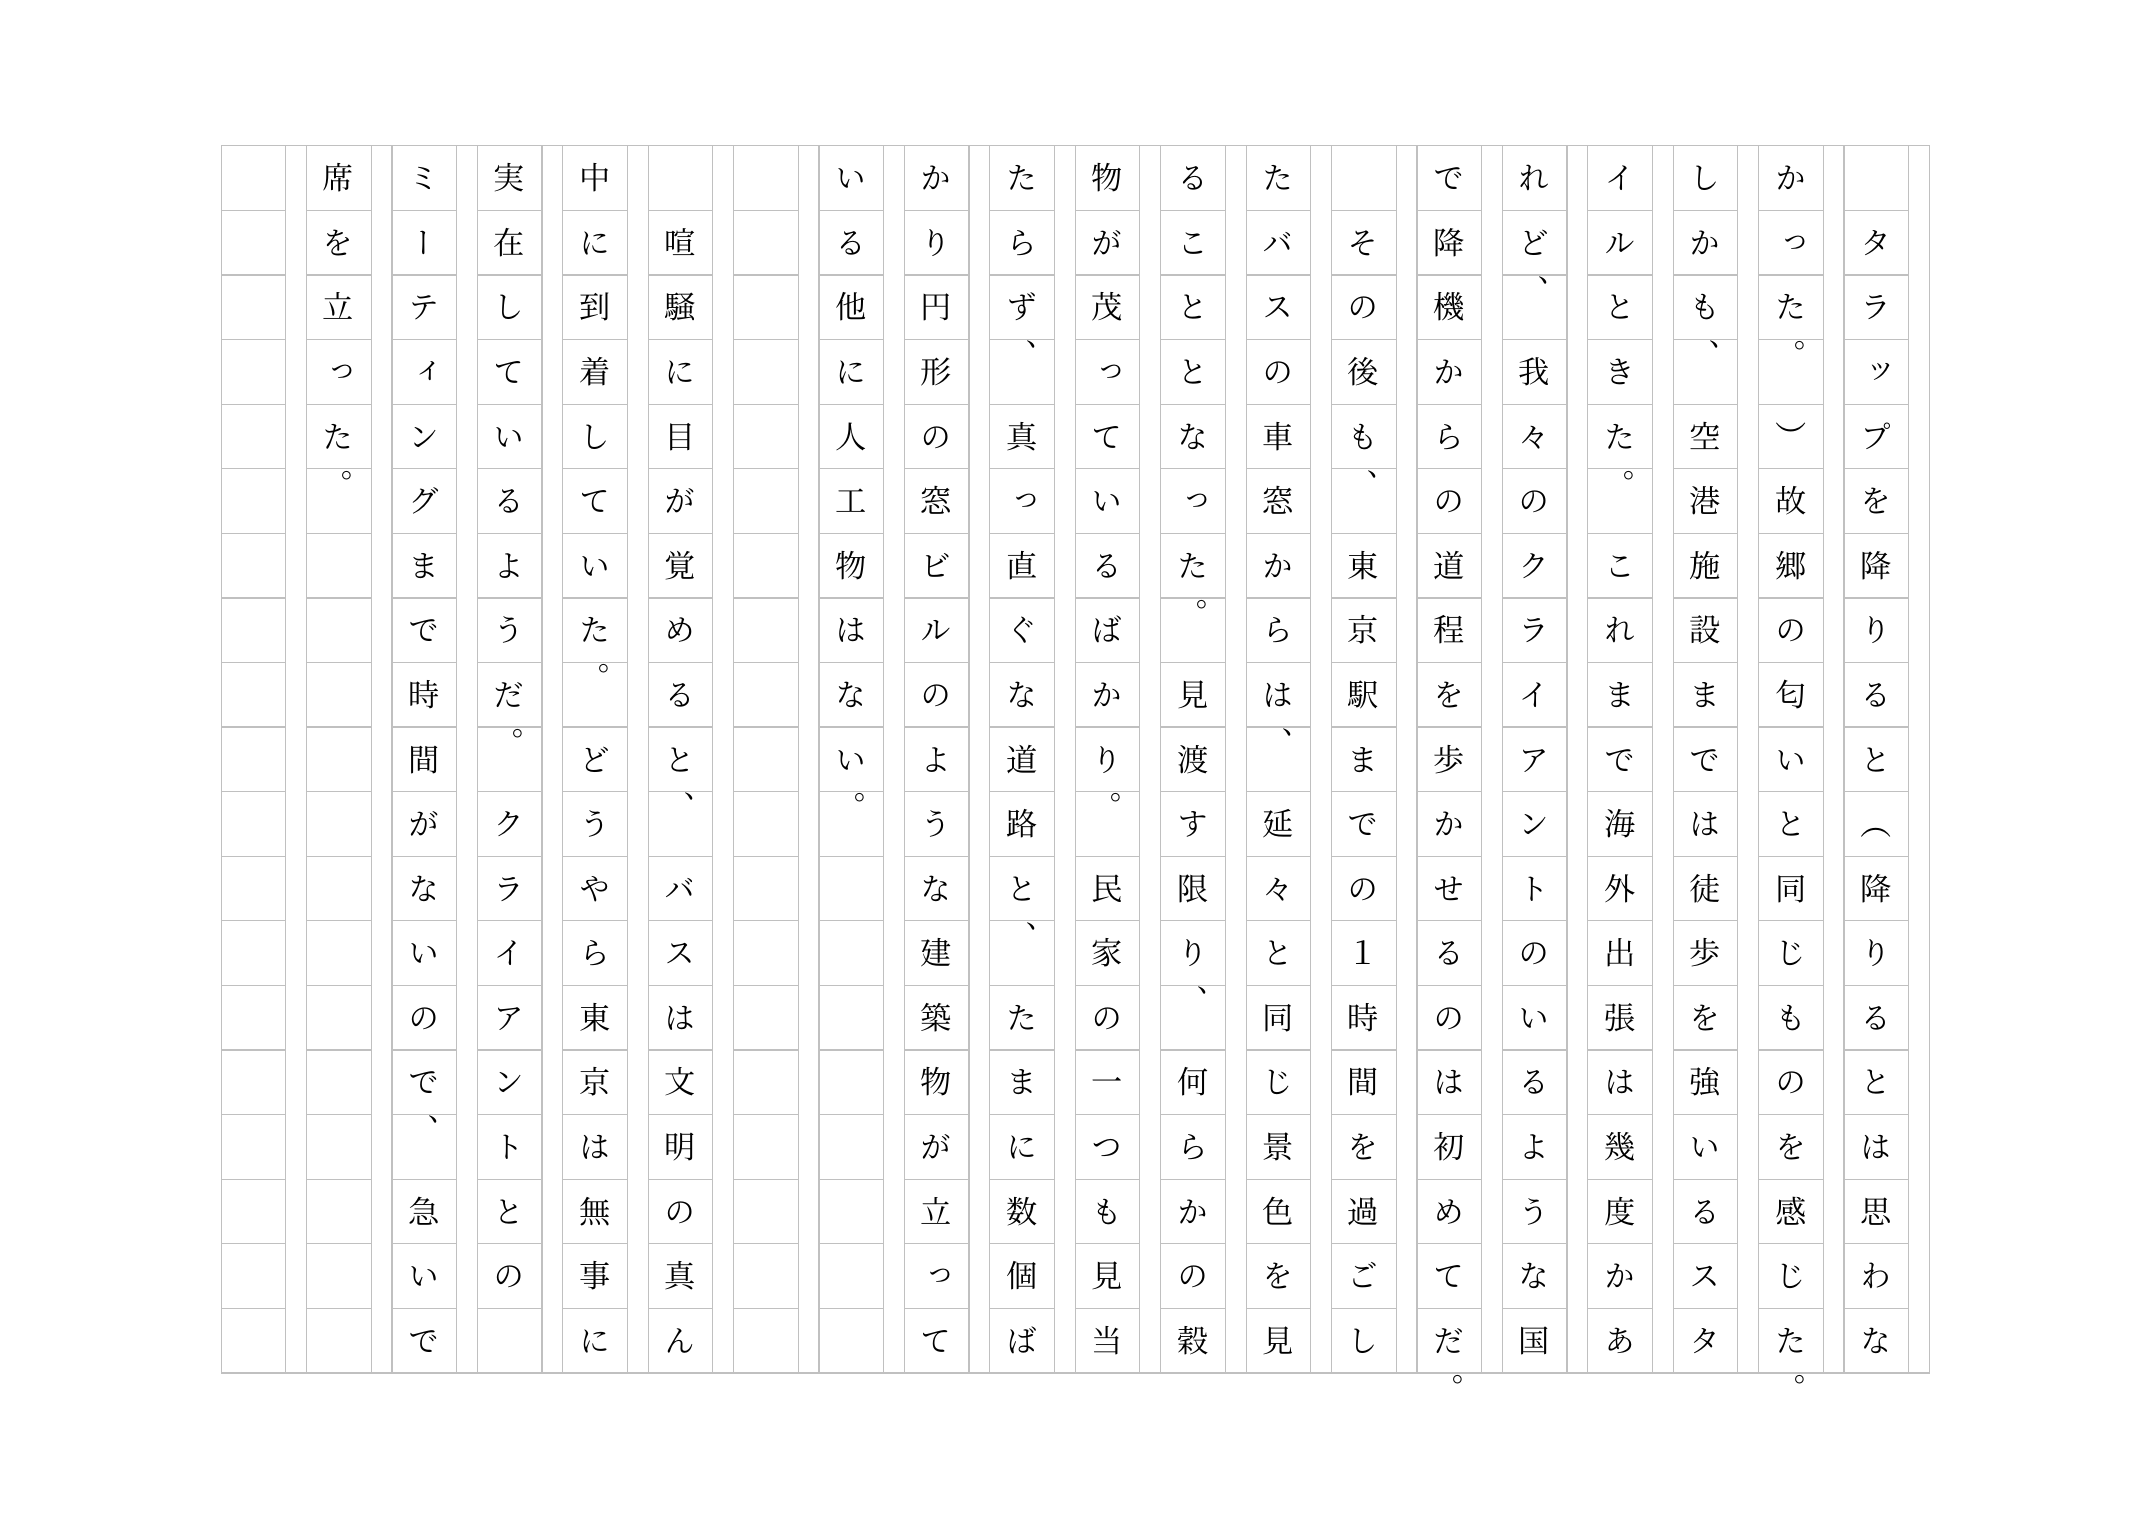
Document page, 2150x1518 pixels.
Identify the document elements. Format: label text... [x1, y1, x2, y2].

text しかも、空港施設までは徒歩を強いるスタイルときた。これまで海外出張は幾度かあれど、我々のクライアントのいるような国で降機からの道程を歩かせるのは初めてだ。 [1418, 986, 1481, 1049]
text しかも、空港施設までは徒歩を強いるスタイルときた。これまで海外出張は幾度かあれど、我々のクライアントのいるような国で降機からの道程を歩かせるのは初めてだ。 [1418, 857, 1481, 920]
text その後も、東京駅までの１時間を過ごしたバスの車窓からは、延々と同じ景色を見ることとなった。見渡す限り、何らかの穀物が茂っているばかり。民家の一つも見当たらず、真っ直ぐな道路と、たまに数個ばかり円形の窓ビルのような建築物が立っている他に人工物はない。 [820, 1115, 883, 1179]
text その後も、東京駅までの１時間を過ごしたバスの車窓からは、延々と同じ景色を見ることとなった。見渡す限り、何らかの穀物が茂っているばかり。民家の一つも見当たらず、真っ直ぐな道路と、たまに数個ばかり円形の窓ビルのような建築物が立っている他に人工物はない。 [1161, 921, 1225, 985]
text 喧騒に目が覚めると、バスは文明の真ん中に到着していた。どうやら東京は無事に実在しているようだ。クライアントとのミーティングまで時間がないので、急いで席を立った。 [307, 728, 371, 791]
text その後も、東京駅までの１時間を過ごしたバスの車窓からは、延々と同じ景色を見ることとなった。見渡す限り、何らかの穀物が茂っているばかり。民家の一つも見当たらず、真っ直ぐな道路と、たまに数個ばかり円形の窓ビルのような建築物が立っている他に人工物はない。 [990, 857, 1054, 920]
text タラップを降りると（降りるとは思わなかった。）故郷の匂いと同じものを感じた。 [1759, 146, 1823, 210]
text タラップを降りると（降りるとは思わなかった。）故郷の匂いと同じものを感じた。 [1845, 857, 1908, 920]
text しかも、空港施設までは徒歩を強いるスタイルときた。これまで海外出張は幾度かあれど、我々のクライアントのいるような国で降機からの道程を歩かせるのは初めてだ。 [1674, 986, 1737, 1049]
text その後も、東京駅までの１時間を過ごしたバスの車窓からは、延々と同じ景色を見ることとなった。見渡す限り、何らかの穀物が茂っているばかり。民家の一つも見当たらず、真っ直ぐな道路と、たまに数個ばかり円形の窓ビルのような建築物が立っている他に人工物はない。 [1055, 146, 1075, 1372]
text しかも、空港施設までは徒歩を強いるスタイルときた。これまで海外出張は幾度かあれど、我々のクライアントのいるような国で降機からの道程を歩かせるのは初めてだ。 [1568, 146, 1587, 1372]
text しかも、空港施設までは徒歩を強いるスタイルときた。これまで海外出張は幾度かあれど、我々のクライアントのいるような国で降機からの道程を歩かせるのは初めてだ。 [1588, 792, 1652, 856]
text その後も、東京駅までの１時間を過ごしたバスの車窓からは、延々と同じ景色を見ることとなった。見渡す限り、何らかの穀物が茂っているばかり。民家の一つも見当たらず、真っ直ぐな道路と、たまに数個ばかり円形の窓ビルのような建築物が立っている他に人工物はない。 [1161, 1051, 1225, 1114]
text しかも、空港施設までは徒歩を強いるスタイルときた。これまで海外出張は幾度かあれど、我々のクライアントのいるような国で降機からの道程を歩かせるのは初めてだ。 [1503, 921, 1566, 985]
text しかも、空港施設までは徒歩を強いるスタイルときた。これまで海外出張は幾度かあれど、我々のクライアントのいるような国で降機からの道程を歩かせるのは初めてだ。 [1674, 1180, 1737, 1243]
text 喧騒に目が覚めると、バスは文明の真ん中に到着していた。どうやら東京は無事に実在しているようだ。クライアントとのミーティングまで時間がないので、急いで席を立った。 [393, 921, 456, 985]
text タラップを降りると（降りるとは思わなかった。）故郷の匂いと同じものを感じた。 [1845, 599, 1908, 662]
text しかも、空港施設までは徒歩を強いるスタイルときた。これまで海外出張は幾度かあれど、我々のクライアントのいるような国で降機からの道程を歩かせるのは初めてだ。 [1588, 146, 1652, 210]
text その後も、東京駅までの１時間を過ごしたバスの車窓からは、延々と同じ景色を見ることとなった。見渡す限り、何らかの穀物が茂っているばかり。民家の一つも見当たらず、真っ直ぐな道路と、たまに数個ばかり円形の窓ビルのような建築物が立っている他に人工物はない。 [1247, 1180, 1310, 1243]
text その後も、東京駅までの１時間を過ごしたバスの車窓からは、延々と同じ景色を見ることとなった。見渡す限り、何らかの穀物が茂っているばかり。民家の一つも見当たらず、真っ直ぐな道路と、たまに数個ばかり円形の窓ビルのような建築物が立っている他に人工物はない。 [1161, 276, 1225, 339]
text その後も、東京駅までの１時間を過ごしたバスの車窓からは、延々と同じ景色を見ることとなった。見渡す限り、何らかの穀物が茂っているばかり。民家の一つも見当たらず、真っ直ぐな道路と、たまに数個ばかり円形の窓ビルのような建築物が立っている他に人工物はない。 [990, 211, 1054, 274]
text タラップを降りると（降りるとは思わなかった。）故郷の匂いと同じものを感じた。 [1845, 921, 1908, 985]
text しかも、空港施設までは徒歩を強いるスタイルときた。これまで海外出張は幾度かあれど、我々のクライアントのいるような国で降機からの道程を歩かせるのは初めてだ。 [1503, 663, 1566, 726]
text 喧騒に目が覚めると、バスは文明の真ん中に到着していた。どうやら東京は無事に実在しているようだ。クライアントとのミーティングまで時間がないので、急いで席を立った。 [478, 469, 541, 533]
text その後も、東京駅までの１時間を過ごしたバスの車窓からは、延々と同じ景色を見ることとなった。見渡す限り、何らかの穀物が茂っているばかり。民家の一つも見当たらず、真っ直ぐな道路と、たまに数個ばかり円形の窓ビルのような建築物が立っている他に人工物はない。 [1076, 1115, 1139, 1179]
text タラップを降りると（降りるとは思わなかった。）故郷の匂いと同じものを感じた。 [1759, 1244, 1823, 1308]
text 喧騒に目が覚めると、バスは文明の真ん中に到着していた。どうやら東京は無事に実在しているようだ。クライアントとのミーティングまで時間がないので、急いで席を立った。 [563, 469, 627, 533]
text その後も、東京駅までの１時間を過ごしたバスの車窓からは、延々と同じ景色を見ることとなった。見渡す限り、何らかの穀物が茂っているばかり。民家の一つも見当たらず、真っ直ぐな道路と、たまに数個ばかり円形の窓ビルのような建築物が立っている他に人工物はない。 [1161, 1309, 1225, 1372]
text しかも、空港施設までは徒歩を強いるスタイルときた。これまで海外出張は幾度かあれど、我々のクライアントのいるような国で降機からの道程を歩かせるのは初めてだ。 [1418, 534, 1481, 597]
text その後も、東京駅までの１時間を過ごしたバスの車窓からは、延々と同じ景色を見ることとなった。見渡す限り、何らかの穀物が茂っているばかり。民家の一つも見当たらず、真っ直ぐな道路と、たまに数個ばかり円形の窓ビルのような建築物が立っている他に人工物はない。 [905, 534, 968, 597]
text 喧騒に目が覚めると、バスは文明の真ん中に到着していた。どうやら東京は無事に実在しているようだ。クライアントとのミーティングまで時間がないので、急いで席を立った。 [393, 534, 456, 597]
text 喧騒に目が覚めると、バスは文明の真ん中に到着していた。どうやら東京は無事に実在しているようだ。クライアントとのミーティングまで時間がないので、急いで席を立った。 [478, 728, 541, 791]
text しかも、空港施設までは徒歩を強いるスタイルときた。これまで海外出張は幾度かあれど、我々のクライアントのいるような国で降機からの道程を歩かせるのは初めてだ。 [1503, 146, 1566, 210]
text 喧騒に目が覚めると、バスは文明の真ん中に到着していた。どうやら東京は無事に実在しているようだ。クライアントとのミーティングまで時間がないので、急いで席を立った。 [372, 146, 391, 1372]
text タラップを降りると（降りるとは思わなかった。）故郷の匂いと同じものを感じた。 [1845, 728, 1908, 791]
text タラップを降りると（降りるとは思わなかった。）故郷の匂いと同じものを感じた。 [1845, 663, 1908, 726]
text タラップを降りると（降りるとは思わなかった。）故郷の匂いと同じものを感じた。 [1759, 792, 1823, 856]
text しかも、空港施設までは徒歩を強いるスタイルときた。これまで海外出張は幾度かあれど、我々のクライアントのいるような国で降機からの道程を歩かせるのは初めてだ。 [1482, 146, 1502, 1372]
text その後も、東京駅までの１時間を過ごしたバスの車窓からは、延々と同じ景色を見ることとなった。見渡す限り、何らかの穀物が茂っているばかり。民家の一つも見当たらず、真っ直ぐな道路と、たまに数個ばかり円形の窓ビルのような建築物が立っている他に人工物はない。 [905, 1051, 968, 1114]
text その後も、東京駅までの１時間を過ごしたバスの車窓からは、延々と同じ景色を見ることとなった。見渡す限り、何らかの穀物が茂っているばかり。民家の一つも見当たらず、真っ直ぐな道路と、たまに数個ばかり円形の窓ビルのような建築物が立っている他に人工物はない。 [1161, 792, 1225, 856]
text その後も、東京駅までの１時間を過ごしたバスの車窓からは、延々と同じ景色を見ることとなった。見渡す限り、何らかの穀物が茂っているばかり。民家の一つも見当たらず、真っ直ぐな道路と、たまに数個ばかり円形の窓ビルのような建築物が立っている他に人工物はない。 [820, 1244, 883, 1308]
text 喧騒に目が覚めると、バスは文明の真ん中に到着していた。どうやら東京は無事に実在しているようだ。クライアントとのミーティングまで時間がないので、急いで席を立った。 [393, 728, 456, 791]
text その後も、東京駅までの１時間を過ごしたバスの車窓からは、延々と同じ景色を見ることとなった。見渡す限り、何らかの穀物が茂っているばかり。民家の一つも見当たらず、真っ直ぐな道路と、たまに数個ばかり円形の窓ビルのような建築物が立っている他に人工物はない。 [1226, 146, 1246, 1372]
text その後も、東京駅までの１時間を過ごしたバスの車窓からは、延々と同じ景色を見ることとなった。見渡す限り、何らかの穀物が茂っているばかり。民家の一つも見当たらず、真っ直ぐな道路と、たまに数個ばかり円形の窓ビルのような建築物が立っている他に人工物はない。 [1332, 1244, 1396, 1308]
text その後も、東京駅までの１時間を過ごしたバスの車窓からは、延々と同じ景色を見ることとなった。見渡す限り、何らかの穀物が茂っているばかり。民家の一つも見当たらず、真っ直ぐな道路と、たまに数個ばかり円形の窓ビルのような建築物が立っている他に人工物はない。 [1161, 663, 1225, 726]
text その後も、東京駅までの１時間を過ごしたバスの車窓からは、延々と同じ景色を見ることとなった。見渡す限り、何らかの穀物が茂っているばかり。民家の一つも見当たらず、真っ直ぐな道路と、たまに数個ばかり円形の窓ビルのような建築物が立っている他に人工物はない。 [990, 663, 1054, 726]
text その後も、東京駅までの１時間を過ごしたバスの車窓からは、延々と同じ景色を見ることとなった。見渡す限り、何らかの穀物が茂っているばかり。民家の一つも見当たらず、真っ直ぐな道路と、たまに数個ばかり円形の窓ビルのような建築物が立っている他に人工物はない。 [1247, 728, 1310, 791]
text その後も、東京駅までの１時間を過ごしたバスの車窓からは、延々と同じ景色を見ることとなった。見渡す限り、何らかの穀物が茂っているばかり。民家の一つも見当たらず、真っ直ぐな道路と、たまに数個ばかり円形の窓ビルのような建築物が立っている他に人工物はない。 [820, 146, 883, 210]
text タラップを降りると（降りるとは思わなかった。）故郷の匂いと同じものを感じた。 [1845, 146, 1908, 210]
text タラップを降りると（降りるとは思わなかった。）故郷の匂いと同じものを感じた。 [1759, 663, 1823, 726]
text その後も、東京駅までの１時間を過ごしたバスの車窓からは、延々と同じ景色を見ることとなった。見渡す限り、何らかの穀物が茂っているばかり。民家の一つも見当たらず、真っ直ぐな道路と、たまに数個ばかり円形の窓ビルのような建築物が立っている他に人工物はない。 [820, 1051, 883, 1114]
text 喧騒に目が覚めると、バスは文明の真ん中に到着していた。どうやら東京は無事に実在しているようだ。クライアントとのミーティングまで時間がないので、急いで席を立った。 [393, 599, 456, 662]
text 喧騒に目が覚めると、バスは文明の真ん中に到着していた。どうやら東京は無事に実在しているようだ。クライアントとのミーティングまで時間がないので、急いで席を立った。 [649, 599, 712, 662]
text しかも、空港施設までは徒歩を強いるスタイルときた。これまで海外出張は幾度かあれど、我々のクライアントのいるような国で降機からの道程を歩かせるのは初めてだ。 [1503, 1051, 1566, 1114]
text しかも、空港施設までは徒歩を強いるスタイルときた。これまで海外出張は幾度かあれど、我々のクライアントのいるような国で降機からの道程を歩かせるのは初めてだ。 [1418, 1309, 1481, 1372]
text タラップを降りると（降りるとは思わなかった。）故郷の匂いと同じものを感じた。 [1759, 857, 1823, 920]
text タラップを降りると（降りるとは思わなかった。）故郷の匂いと同じものを感じた。 [1759, 1180, 1823, 1243]
text その後も、東京駅までの１時間を過ごしたバスの車窓からは、延々と同じ景色を見ることとなった。見渡す限り、何らかの穀物が茂っているばかり。民家の一つも見当たらず、真っ直ぐな道路と、たまに数個ばかり円形の窓ビルのような建築物が立っている他に人工物はない。 [820, 211, 883, 274]
text その後も、東京駅までの１時間を過ごしたバスの車窓からは、延々と同じ景色を見ることとなった。見渡す限り、何らかの穀物が茂っているばかり。民家の一つも見当たらず、真っ直ぐな道路と、たまに数個ばかり円形の窓ビルのような建築物が立っている他に人工物はない。 [1397, 146, 1416, 1372]
text しかも、空港施設までは徒歩を強いるスタイルときた。これまで海外出張は幾度かあれど、我々のクライアントのいるような国で降機からの道程を歩かせるのは初めてだ。 [1418, 921, 1481, 985]
text しかも、空港施設までは徒歩を強いるスタイルときた。これまで海外出張は幾度かあれど、我々のクライアントのいるような国で降機からの道程を歩かせるのは初めてだ。 [1418, 405, 1481, 468]
text その後も、東京駅までの１時間を過ごしたバスの車窓からは、延々と同じ景色を見ることとなった。見渡す限り、何らかの穀物が茂っているばかり。民家の一つも見当たらず、真っ直ぐな道路と、たまに数個ばかり円形の窓ビルのような建築物が立っている他に人工物はない。 [1247, 1115, 1310, 1179]
text その後も、東京駅までの１時間を過ごしたバスの車窓からは、延々と同じ景色を見ることとなった。見渡す限り、何らかの穀物が茂っているばかり。民家の一つも見当たらず、真っ直ぐな道路と、たまに数個ばかり円形の窓ビルのような建築物が立っている他に人工物はない。 [1332, 599, 1396, 662]
text 喧騒に目が覚めると、バスは文明の真ん中に到着していた。どうやら東京は無事に実在しているようだ。クライアントとのミーティングまで時間がないので、急いで席を立った。 [307, 1244, 371, 1308]
text 喧騒に目が覚めると、バスは文明の真ん中に到着していた。どうやら東京は無事に実在しているようだ。クライアントとのミーティングまで時間がないので、急いで席を立った。 [478, 276, 541, 339]
text 喧騒に目が覚めると、バスは文明の真ん中に到着していた。どうやら東京は無事に実在しているようだ。クライアントとのミーティングまで時間がないので、急いで席を立った。 [649, 728, 712, 791]
text しかも、空港施設までは徒歩を強いるスタイルときた。これまで海外出張は幾度かあれど、我々のクライアントのいるような国で降機からの道程を歩かせるのは初めてだ。 [1418, 340, 1481, 404]
text 喧騒に目が覚めると、バスは文明の真ん中に到着していた。どうやら東京は無事に実在しているようだ。クライアントとのミーティングまで時間がないので、急いで席を立った。 [543, 146, 562, 1372]
text その後も、東京駅までの１時間を過ごしたバスの車窓からは、延々と同じ景色を見ることとなった。見渡す限り、何らかの穀物が茂っているばかり。民家の一つも見当たらず、真っ直ぐな道路と、たまに数個ばかり円形の窓ビルのような建築物が立っている他に人工物はない。 [820, 1180, 883, 1243]
text その後も、東京駅までの１時間を過ごしたバスの車窓からは、延々と同じ景色を見ることとなった。見渡す限り、何らかの穀物が茂っているばかり。民家の一つも見当たらず、真っ直ぐな道路と、たまに数個ばかり円形の窓ビルのような建築物が立っている他に人工物はない。 [990, 146, 1054, 210]
text 喧騒に目が覚めると、バスは文明の真ん中に到着していた。どうやら東京は無事に実在しているようだ。クライアントとのミーティングまで時間がないので、急いで席を立った。 [478, 146, 541, 210]
text 喧騒に目が覚めると、バスは文明の真ん中に到着していた。どうやら東京は無事に実在しているようだ。クライアントとのミーティングまで時間がないので、急いで席を立った。 [307, 211, 371, 274]
text 喧騒に目が覚めると、バスは文明の真ん中に到着していた。どうやら東京は無事に実在しているようだ。クライアントとのミーティングまで時間がないので、急いで席を立った。 [307, 1309, 371, 1372]
text タラップを降りると（降りるとは思わなかった。）故郷の匂いと同じものを感じた。 [1759, 405, 1823, 468]
text その後も、東京駅までの１時間を過ごしたバスの車窓からは、延々と同じ景色を見ることとなった。見渡す限り、何らかの穀物が茂っているばかり。民家の一つも見当たらず、真っ直ぐな道路と、たまに数個ばかり円形の窓ビルのような建築物が立っている他に人工物はない。 [820, 340, 883, 404]
text 喧騒に目が覚めると、バスは文明の真ん中に到着していた。どうやら東京は無事に実在しているようだ。クライアントとのミーティングまで時間がないので、急いで席を立った。 [563, 857, 627, 920]
text その後も、東京駅までの１時間を過ごしたバスの車窓からは、延々と同じ景色を見ることとなった。見渡す限り、何らかの穀物が茂っているばかり。民家の一つも見当たらず、真っ直ぐな道路と、たまに数個ばかり円形の窓ビルのような建築物が立っている他に人工物はない。 [1076, 728, 1139, 791]
text その後も、東京駅までの１時間を過ごしたバスの車窓からは、延々と同じ景色を見ることとなった。見渡す限り、何らかの穀物が茂っているばかり。民家の一つも見当たらず、真っ直ぐな道路と、たまに数個ばかり円形の窓ビルのような建築物が立っている他に人工物はない。 [1161, 1115, 1225, 1179]
text その後も、東京駅までの１時間を過ごしたバスの車窓からは、延々と同じ景色を見ることとなった。見渡す限り、何らかの穀物が茂っているばかり。民家の一つも見当たらず、真っ直ぐな道路と、たまに数個ばかり円形の窓ビルのような建築物が立っている他に人工物はない。 [1332, 857, 1396, 920]
text 喧騒に目が覚めると、バスは文明の真ん中に到着していた。どうやら東京は無事に実在しているようだ。クライアントとのミーティングまで時間がないので、急いで席を立った。 [393, 663, 456, 726]
text しかも、空港施設までは徒歩を強いるスタイルときた。これまで海外出張は幾度かあれど、我々のクライアントのいるような国で降機からの道程を歩かせるのは初めてだ。 [1674, 1115, 1737, 1179]
text その後も、東京駅までの１時間を過ごしたバスの車窓からは、延々と同じ景色を見ることとなった。見渡す限り、何らかの穀物が茂っているばかり。民家の一つも見当たらず、真っ直ぐな道路と、たまに数個ばかり円形の窓ビルのような建築物が立っている他に人工物はない。 [820, 405, 883, 468]
text 喧騒に目が覚めると、バスは文明の真ん中に到着していた。どうやら東京は無事に実在しているようだ。クライアントとのミーティングまで時間がないので、急いで席を立った。 [307, 599, 371, 662]
text その後も、東京駅までの１時間を過ごしたバスの車窓からは、延々と同じ景色を見ることとなった。見渡す限り、何らかの穀物が茂っているばかり。民家の一つも見当たらず、真っ直ぐな道路と、たまに数個ばかり円形の窓ビルのような建築物が立っている他に人工物はない。 [1076, 211, 1139, 274]
text その後も、東京駅までの１時間を過ごしたバスの車窓からは、延々と同じ景色を見ることとなった。見渡す限り、何らかの穀物が茂っているばかり。民家の一つも見当たらず、真っ直ぐな道路と、たまに数個ばかり円形の窓ビルのような建築物が立っている他に人工物はない。 [1332, 1180, 1396, 1243]
text その後も、東京駅までの１時間を過ごしたバスの車窓からは、延々と同じ景色を見ることとなった。見渡す限り、何らかの穀物が茂っているばかり。民家の一つも見当たらず、真っ直ぐな道路と、たまに数個ばかり円形の窓ビルのような建築物が立っている他に人工物はない。 [905, 663, 968, 726]
text 喧騒に目が覚めると、バスは文明の真ん中に到着していた。どうやら東京は無事に実在しているようだ。クライアントとのミーティングまで時間がないので、急いで席を立った。 [649, 663, 712, 726]
text 喧騒に目が覚めると、バスは文明の真ん中に到着していた。どうやら東京は無事に実在しているようだ。クライアントとのミーティングまで時間がないので、急いで席を立った。 [393, 792, 456, 856]
text 喧騒に目が覚めると、バスは文明の真ん中に到着していた。どうやら東京は無事に実在しているようだ。クライアントとのミーティングまで時間がないので、急いで席を立った。 [478, 1180, 541, 1243]
text しかも、空港施設までは徒歩を強いるスタイルときた。これまで海外出張は幾度かあれど、我々のクライアントのいるような国で降機からの道程を歩かせるのは初めてだ。 [1588, 728, 1652, 791]
text その後も、東京駅までの１時間を過ごしたバスの車窓からは、延々と同じ景色を見ることとなった。見渡す限り、何らかの穀物が茂っているばかり。民家の一つも見当たらず、真っ直ぐな道路と、たまに数個ばかり円形の窓ビルのような建築物が立っている他に人工物はない。 [820, 986, 883, 1049]
text 喧騒に目が覚めると、バスは文明の真ん中に到着していた。どうやら東京は無事に実在しているようだ。クライアントとのミーティングまで時間がないので、急いで席を立った。 [457, 146, 477, 1372]
text 喧騒に目が覚めると、バスは文明の真ん中に到着していた。どうやら東京は無事に実在しているようだ。クライアントとのミーティングまで時間がないので、急いで席を立った。 [478, 599, 541, 662]
text その後も、東京駅までの１時間を過ごしたバスの車窓からは、延々と同じ景色を見ることとなった。見渡す限り、何らかの穀物が茂っているばかり。民家の一つも見当たらず、真っ直ぐな道路と、たまに数個ばかり円形の窓ビルのような建築物が立っている他に人工物はない。 [1311, 146, 1331, 1372]
text しかも、空港施設までは徒歩を強いるスタイルときた。これまで海外出張は幾度かあれど、我々のクライアントのいるような国で降機からの道程を歩かせるのは初めてだ。 [1418, 276, 1481, 339]
text 喧騒に目が覚めると、バスは文明の真ん中に到着していた。どうやら東京は無事に実在しているようだ。クライアントとのミーティングまで時間がないので、急いで席を立った。 [649, 534, 712, 597]
text タラップを降りると（降りるとは思わなかった。）故郷の匂いと同じものを感じた。 [1845, 211, 1908, 274]
text その後も、東京駅までの１時間を過ごしたバスの車窓からは、延々と同じ景色を見ることとなった。見渡す限り、何らかの穀物が茂っているばかり。民家の一つも見当たらず、真っ直ぐな道路と、たまに数個ばかり円形の窓ビルのような建築物が立っている他に人工物はない。 [970, 146, 989, 1372]
text その後も、東京駅までの１時間を過ごしたバスの車窓からは、延々と同じ景色を見ることとなった。見渡す限り、何らかの穀物が茂っているばかり。民家の一つも見当たらず、真っ直ぐな道路と、たまに数個ばかり円形の窓ビルのような建築物が立っている他に人工物はない。 [1247, 146, 1310, 210]
text その後も、東京駅までの１時間を過ごしたバスの車窓からは、延々と同じ景色を見ることとなった。見渡す限り、何らかの穀物が茂っているばかり。民家の一つも見当たらず、真っ直ぐな道路と、たまに数個ばかり円形の窓ビルのような建築物が立っている他に人工物はない。 [1247, 469, 1310, 533]
text その後も、東京駅までの１時間を過ごしたバスの車窓からは、延々と同じ景色を見ることとなった。見渡す限り、何らかの穀物が茂っているばかり。民家の一つも見当たらず、真っ直ぐな道路と、たまに数個ばかり円形の窓ビルのような建築物が立っている他に人工物はない。 [1161, 146, 1225, 210]
text 喧騒に目が覚めると、バスは文明の真ん中に到着していた。どうやら東京は無事に実在しているようだ。クライアントとのミーティングまで時間がないので、急いで席を立った。 [393, 211, 456, 274]
text その後も、東京駅までの１時間を過ごしたバスの車窓からは、延々と同じ景色を見ることとなった。見渡す限り、何らかの穀物が茂っているばかり。民家の一つも見当たらず、真っ直ぐな道路と、たまに数個ばかり円形の窓ビルのような建築物が立っている他に人工物はない。 [1247, 792, 1310, 856]
text タラップを降りると（降りるとは思わなかった。）故郷の匂いと同じものを感じた。 [1845, 986, 1908, 1049]
text その後も、東京駅までの１時間を過ごしたバスの車窓からは、延々と同じ景色を見ることとなった。見渡す限り、何らかの穀物が茂っているばかり。民家の一つも見当たらず、真っ直ぐな道路と、たまに数個ばかり円形の窓ビルのような建築物が立っている他に人工物はない。 [905, 1115, 968, 1179]
text その後も、東京駅までの１時間を過ごしたバスの車窓からは、延々と同じ景色を見ることとなった。見渡す限り、何らかの穀物が茂っているばかり。民家の一つも見当たらず、真っ直ぐな道路と、たまに数個ばかり円形の窓ビルのような建築物が立っている他に人工物はない。 [905, 469, 968, 533]
text その後も、東京駅までの１時間を過ごしたバスの車窓からは、延々と同じ景色を見ることとなった。見渡す限り、何らかの穀物が茂っているばかり。民家の一つも見当たらず、真っ直ぐな道路と、たまに数個ばかり円形の窓ビルのような建築物が立っている他に人工物はない。 [990, 986, 1054, 1049]
text その後も、東京駅までの１時間を過ごしたバスの車窓からは、延々と同じ景色を見ることとなった。見渡す限り、何らかの穀物が茂っているばかり。民家の一つも見当たらず、真っ直ぐな道路と、たまに数個ばかり円形の窓ビルのような建築物が立っている他に人工物はない。 [1076, 1309, 1139, 1372]
text その後も、東京駅までの１時間を過ごしたバスの車窓からは、延々と同じ景色を見ることとなった。見渡す限り、何らかの穀物が茂っているばかり。民家の一つも見当たらず、真っ直ぐな道路と、たまに数個ばかり円形の窓ビルのような建築物が立っている他に人工物はない。 [1247, 340, 1310, 404]
text その後も、東京駅までの１時間を過ごしたバスの車窓からは、延々と同じ景色を見ることとなった。見渡す限り、何らかの穀物が茂っているばかり。民家の一つも見当たらず、真っ直ぐな道路と、たまに数個ばかり円形の窓ビルのような建築物が立っている他に人工物はない。 [1332, 276, 1396, 339]
text しかも、空港施設までは徒歩を強いるスタイルときた。これまで海外出張は幾度かあれど、我々のクライアントのいるような国で降機からの道程を歩かせるのは初めてだ。 [1588, 857, 1652, 920]
text その後も、東京駅までの１時間を過ごしたバスの車窓からは、延々と同じ景色を見ることとなった。見渡す限り、何らかの穀物が茂っているばかり。民家の一つも見当たらず、真っ直ぐな道路と、たまに数個ばかり円形の窓ビルのような建築物が立っている他に人工物はない。 [1247, 211, 1310, 274]
text 喧騒に目が覚めると、バスは文明の真ん中に到着していた。どうやら東京は無事に実在しているようだ。クライアントとのミーティングまで時間がないので、急いで席を立った。 [563, 1180, 627, 1243]
text 喧騒に目が覚めると、バスは文明の真ん中に到着していた。どうやら東京は無事に実在しているようだ。クライアントとのミーティングまで時間がないので、急いで席を立った。 [307, 1180, 371, 1243]
text その後も、東京駅までの１時間を過ごしたバスの車窓からは、延々と同じ景色を見ることとなった。見渡す限り、何らかの穀物が茂っているばかり。民家の一つも見当たらず、真っ直ぐな道路と、たまに数個ばかり円形の窓ビルのような建築物が立っている他に人工物はない。 [1247, 663, 1310, 726]
text 喧騒に目が覚めると、バスは文明の真ん中に到着していた。どうやら東京は無事に実在しているようだ。クライアントとのミーティングまで時間がないので、急いで席を立った。 [478, 405, 541, 468]
text その後も、東京駅までの１時間を過ごしたバスの車窓からは、延々と同じ景色を見ることとなった。見渡す限り、何らかの穀物が茂っているばかり。民家の一つも見当たらず、真っ直ぐな道路と、たまに数個ばかり円形の窓ビルのような建築物が立っている他に人工物はない。 [1076, 276, 1139, 339]
text タラップを降りると（降りるとは思わなかった。）故郷の匂いと同じものを感じた。 [1845, 340, 1908, 404]
text その後も、東京駅までの１時間を過ごしたバスの車窓からは、延々と同じ景色を見ることとなった。見渡す限り、何らかの穀物が茂っているばかり。民家の一つも見当たらず、真っ直ぐな道路と、たまに数個ばかり円形の窓ビルのような建築物が立っている他に人工物はない。 [905, 146, 968, 210]
text しかも、空港施設までは徒歩を強いるスタイルときた。これまで海外出張は幾度かあれど、我々のクライアントのいるような国で降機からの道程を歩かせるのは初めてだ。 [1674, 405, 1737, 468]
text 喧騒に目が覚めると、バスは文明の真ん中に到着していた。どうやら東京は無事に実在しているようだ。クライアントとのミーティングまで時間がないので、急いで席を立った。 [478, 1115, 541, 1179]
text しかも、空港施設までは徒歩を強いるスタイルときた。これまで海外出張は幾度かあれど、我々のクライアントのいるような国で降機からの道程を歩かせるのは初めてだ。 [1588, 534, 1652, 597]
text その後も、東京駅までの１時間を過ごしたバスの車窓からは、延々と同じ景色を見ることとなった。見渡す限り、何らかの穀物が茂っているばかり。民家の一つも見当たらず、真っ直ぐな道路と、たまに数個ばかり円形の窓ビルのような建築物が立っている他に人工物はない。 [990, 921, 1054, 985]
text しかも、空港施設までは徒歩を強いるスタイルときた。これまで海外出張は幾度かあれど、我々のクライアントのいるような国で降機からの道程を歩かせるのは初めてだ。 [1674, 792, 1737, 856]
text しかも、空港施設までは徒歩を強いるスタイルときた。これまで海外出張は幾度かあれど、我々のクライアントのいるような国で降機からの道程を歩かせるのは初めてだ。 [1588, 599, 1652, 662]
text その後も、東京駅までの１時間を過ごしたバスの車窓からは、延々と同じ景色を見ることとなった。見渡す限り、何らかの穀物が茂っているばかり。民家の一つも見当たらず、真っ直ぐな道路と、たまに数個ばかり円形の窓ビルのような建築物が立っている他に人工物はない。 [990, 728, 1054, 791]
text その後も、東京駅までの１時間を過ごしたバスの車窓からは、延々と同じ景色を見ることとなった。見渡す限り、何らかの穀物が茂っているばかり。民家の一つも見当たらず、真っ直ぐな道路と、たまに数個ばかり円形の窓ビルのような建築物が立っている他に人工物はない。 [905, 276, 968, 339]
text 喧騒に目が覚めると、バスは文明の真ん中に到着していた。どうやら東京は無事に実在しているようだ。クライアントとのミーティングまで時間がないので、急いで席を立った。 [649, 405, 712, 468]
text 喧騒に目が覚めると、バスは文明の真ん中に到着していた。どうやら東京は無事に実在しているようだ。クライアントとのミーティングまで時間がないので、急いで席を立った。 [393, 857, 456, 920]
text しかも、空港施設までは徒歩を強いるスタイルときた。これまで海外出張は幾度かあれど、我々のクライアントのいるような国で降機からの道程を歩かせるのは初めてだ。 [1503, 599, 1566, 662]
text 喧騒に目が覚めると、バスは文明の真ん中に到着していた。どうやら東京は無事に実在しているようだ。クライアントとのミーティングまで時間がないので、急いで席を立った。 [563, 986, 627, 1049]
text その後も、東京駅までの１時間を過ごしたバスの車窓からは、延々と同じ景色を見ることとなった。見渡す限り、何らかの穀物が茂っているばかり。民家の一つも見当たらず、真っ直ぐな道路と、たまに数個ばかり円形の窓ビルのような建築物が立っている他に人工物はない。 [1161, 405, 1225, 468]
text その後も、東京駅までの１時間を過ごしたバスの車窓からは、延々と同じ景色を見ることとなった。見渡す限り、何らかの穀物が茂っているばかり。民家の一つも見当たらず、真っ直ぐな道路と、たまに数個ばかり円形の窓ビルのような建築物が立っている他に人工物はない。 [1161, 1180, 1225, 1243]
text その後も、東京駅までの１時間を過ごしたバスの車窓からは、延々と同じ景色を見ることとなった。見渡す限り、何らかの穀物が茂っているばかり。民家の一つも見当たらず、真っ直ぐな道路と、たまに数個ばかり円形の窓ビルのような建築物が立っている他に人工物はない。 [1076, 792, 1139, 856]
text しかも、空港施設までは徒歩を強いるスタイルときた。これまで海外出張は幾度かあれど、我々のクライアントのいるような国で降機からの道程を歩かせるのは初めてだ。 [1588, 663, 1652, 726]
text 喧騒に目が覚めると、バスは文明の真ん中に到着していた。どうやら東京は無事に実在しているようだ。クライアントとのミーティングまで時間がないので、急いで席を立った。 [563, 211, 627, 274]
text その後も、東京駅までの１時間を過ごしたバスの車窓からは、延々と同じ景色を見ることとなった。見渡す限り、何らかの穀物が茂っているばかり。民家の一つも見当たらず、真っ直ぐな道路と、たまに数個ばかり円形の窓ビルのような建築物が立っている他に人工物はない。 [1140, 146, 1160, 1372]
text タラップを降りると（降りるとは思わなかった。）故郷の匂いと同じものを感じた。 [1759, 340, 1823, 404]
text 喧騒に目が覚めると、バスは文明の真ん中に到着していた。どうやら東京は無事に実在しているようだ。クライアントとのミーティングまで時間がないので、急いで席を立った。 [478, 340, 541, 404]
text その後も、東京駅までの１時間を過ごしたバスの車窓からは、延々と同じ景色を見ることとなった。見渡す限り、何らかの穀物が茂っているばかり。民家の一つも見当たらず、真っ直ぐな道路と、たまに数個ばかり円形の窓ビルのような建築物が立っている他に人工物はない。 [1247, 276, 1310, 339]
text しかも、空港施設までは徒歩を強いるスタイルときた。これまで海外出張は幾度かあれど、我々のクライアントのいるような国で降機からの道程を歩かせるのは初めてだ。 [1738, 146, 1758, 1372]
text タラップを降りると（降りるとは思わなかった。）故郷の匂いと同じものを感じた。 [1759, 276, 1823, 339]
text その後も、東京駅までの１時間を過ごしたバスの車窓からは、延々と同じ景色を見ることとなった。見渡す限り、何らかの穀物が茂っているばかり。民家の一つも見当たらず、真っ直ぐな道路と、たまに数個ばかり円形の窓ビルのような建築物が立っている他に人工物はない。 [820, 728, 883, 791]
text その後も、東京駅までの１時間を過ごしたバスの車窓からは、延々と同じ景色を見ることとなった。見渡す限り、何らかの穀物が茂っているばかり。民家の一つも見当たらず、真っ直ぐな道路と、たまに数個ばかり円形の窓ビルのような建築物が立っている他に人工物はない。 [820, 599, 883, 662]
text 喧騒に目が覚めると、バスは文明の真ん中に到着していた。どうやら東京は無事に実在しているようだ。クライアントとのミーティングまで時間がないので、急いで席を立った。 [563, 599, 627, 662]
text その後も、東京駅までの１時間を過ごしたバスの車窓からは、延々と同じ景色を見ることとなった。見渡す限り、何らかの穀物が茂っているばかり。民家の一つも見当たらず、真っ直ぐな道路と、たまに数個ばかり円形の窓ビルのような建築物が立っている他に人工物はない。 [905, 1180, 968, 1243]
text しかも、空港施設までは徒歩を強いるスタイルときた。これまで海外出張は幾度かあれど、我々のクライアントのいるような国で降機からの道程を歩かせるのは初めてだ。 [1418, 211, 1481, 274]
text しかも、空港施設までは徒歩を強いるスタイルときた。これまで海外出張は幾度かあれど、我々のクライアントのいるような国で降機からの道程を歩かせるのは初めてだ。 [1588, 921, 1652, 985]
text その後も、東京駅までの１時間を過ごしたバスの車窓からは、延々と同じ景色を見ることとなった。見渡す限り、何らかの穀物が茂っているばかり。民家の一つも見当たらず、真っ直ぐな道路と、たまに数個ばかり円形の窓ビルのような建築物が立っている他に人工物はない。 [905, 857, 968, 920]
text しかも、空港施設までは徒歩を強いるスタイルときた。これまで海外出張は幾度かあれど、我々のクライアントのいるような国で降機からの道程を歩かせるのは初めてだ。 [1653, 146, 1673, 1372]
text その後も、東京駅までの１時間を過ごしたバスの車窓からは、延々と同じ景色を見ることとなった。見渡す限り、何らかの穀物が茂っているばかり。民家の一つも見当たらず、真っ直ぐな道路と、たまに数個ばかり円形の窓ビルのような建築物が立っている他に人工物はない。 [820, 792, 883, 856]
text その後も、東京駅までの１時間を過ごしたバスの車窓からは、延々と同じ景色を見ることとなった。見渡す限り、何らかの穀物が茂っているばかり。民家の一つも見当たらず、真っ直ぐな道路と、たまに数個ばかり円形の窓ビルのような建築物が立っている他に人工物はない。 [820, 663, 883, 726]
text その後も、東京駅までの１時間を過ごしたバスの車窓からは、延々と同じ景色を見ることとなった。見渡す限り、何らかの穀物が茂っているばかり。民家の一つも見当たらず、真っ直ぐな道路と、たまに数個ばかり円形の窓ビルのような建築物が立っている他に人工物はない。 [1161, 340, 1225, 404]
text しかも、空港施設までは徒歩を強いるスタイルときた。これまで海外出張は幾度かあれど、我々のクライアントのいるような国で降機からの道程を歩かせるのは初めてだ。 [1503, 1180, 1566, 1243]
text その後も、東京駅までの１時間を過ごしたバスの車窓からは、延々と同じ景色を見ることとなった。見渡す限り、何らかの穀物が茂っているばかり。民家の一つも見当たらず、真っ直ぐな道路と、たまに数個ばかり円形の窓ビルのような建築物が立っている他に人工物はない。 [820, 1309, 883, 1372]
text しかも、空港施設までは徒歩を強いるスタイルときた。これまで海外出張は幾度かあれど、我々のクライアントのいるような国で降機からの道程を歩かせるのは初めてだ。 [1674, 663, 1737, 726]
text 喧騒に目が覚めると、バスは文明の真ん中に到着していた。どうやら東京は無事に実在しているようだ。クライアントとのミーティングまで時間がないので、急いで席を立った。 [478, 663, 541, 726]
text その後も、東京駅までの１時間を過ごしたバスの車窓からは、延々と同じ景色を見ることとなった。見渡す限り、何らかの穀物が茂っているばかり。民家の一つも見当たらず、真っ直ぐな道路と、たまに数個ばかり円形の窓ビルのような建築物が立っている他に人工物はない。 [1076, 405, 1139, 468]
text 喧騒に目が覚めると、バスは文明の真ん中に到着していた。どうやら東京は無事に実在しているようだ。クライアントとのミーティングまで時間がないので、急いで席を立った。 [649, 340, 712, 404]
text 喧騒に目が覚めると、バスは文明の真ん中に到着していた。どうやら東京は無事に実在しているようだ。クライアントとのミーティングまで時間がないので、急いで席を立った。 [307, 986, 371, 1049]
text その後も、東京駅までの１時間を過ごしたバスの車窓からは、延々と同じ景色を見ることとなった。見渡す限り、何らかの穀物が茂っているばかり。民家の一つも見当たらず、真っ直ぐな道路と、たまに数個ばかり円形の窓ビルのような建築物が立っている他に人工物はない。 [1332, 340, 1396, 404]
text 喧騒に目が覚めると、バスは文明の真ん中に到着していた。どうやら東京は無事に実在しているようだ。クライアントとのミーティングまで時間がないので、急いで席を立った。 [307, 276, 371, 339]
text タラップを降りると（降りるとは思わなかった。）故郷の匂いと同じものを感じた。 [1845, 1115, 1908, 1179]
text 喧騒に目が覚めると、バスは文明の真ん中に到着していた。どうやら東京は無事に実在しているようだ。クライアントとのミーティングまで時間がないので、急いで席を立った。 [563, 921, 627, 985]
text 喧騒に目が覚めると、バスは文明の真ん中に到着していた。どうやら東京は無事に実在しているようだ。クライアントとのミーティングまで時間がないので、急いで席を立った。 [393, 1115, 456, 1179]
text その後も、東京駅までの１時間を過ごしたバスの車窓からは、延々と同じ景色を見ることとなった。見渡す限り、何らかの穀物が茂っているばかり。民家の一つも見当たらず、真っ直ぐな道路と、たまに数個ばかり円形の窓ビルのような建築物が立っている他に人工物はない。 [1161, 469, 1225, 533]
text 喧騒に目が覚めると、バスは文明の真ん中に到着していた。どうやら東京は無事に実在しているようだ。クライアントとのミーティングまで時間がないので、急いで席を立った。 [307, 921, 371, 985]
text その後も、東京駅までの１時間を過ごしたバスの車窓からは、延々と同じ景色を見ることとなった。見渡す限り、何らかの穀物が茂っているばかり。民家の一つも見当たらず、真っ直ぐな道路と、たまに数個ばかり円形の窓ビルのような建築物が立っている他に人工物はない。 [990, 1180, 1054, 1243]
text しかも、空港施設までは徒歩を強いるスタイルときた。これまで海外出張は幾度かあれど、我々のクライアントのいるような国で降機からの道程を歩かせるのは初めてだ。 [1503, 211, 1566, 274]
text しかも、空港施設までは徒歩を強いるスタイルときた。これまで海外出張は幾度かあれど、我々のクライアントのいるような国で降機からの道程を歩かせるのは初めてだ。 [1588, 211, 1652, 274]
text その後も、東京駅までの１時間を過ごしたバスの車窓からは、延々と同じ景色を見ることとなった。見渡す限り、何らかの穀物が茂っているばかり。民家の一つも見当たらず、真っ直ぐな道路と、たまに数個ばかり円形の窓ビルのような建築物が立っている他に人工物はない。 [1161, 534, 1225, 597]
text その後も、東京駅までの１時間を過ごしたバスの車窓からは、延々と同じ景色を見ることとなった。見渡す限り、何らかの穀物が茂っているばかり。民家の一つも見当たらず、真っ直ぐな道路と、たまに数個ばかり円形の窓ビルのような建築物が立っている他に人工物はない。 [905, 340, 968, 404]
text タラップを降りると（降りるとは思わなかった。）故郷の匂いと同じものを感じた。 [1845, 1244, 1908, 1308]
text その後も、東京駅までの１時間を過ごしたバスの車窓からは、延々と同じ景色を見ることとなった。見渡す限り、何らかの穀物が茂っているばかり。民家の一つも見当たらず、真っ直ぐな道路と、たまに数個ばかり円形の窓ビルのような建築物が立っている他に人工物はない。 [905, 1244, 968, 1308]
text 喧騒に目が覚めると、バスは文明の真ん中に到着していた。どうやら東京は無事に実在しているようだ。クライアントとのミーティングまで時間がないので、急いで席を立った。 [649, 211, 712, 274]
text その後も、東京駅までの１時間を過ごしたバスの車窓からは、延々と同じ景色を見ることとなった。見渡す限り、何らかの穀物が茂っているばかり。民家の一つも見当たらず、真っ直ぐな道路と、たまに数個ばかり円形の窓ビルのような建築物が立っている他に人工物はない。 [1076, 1244, 1139, 1308]
text タラップを降りると（降りるとは思わなかった。）故郷の匂いと同じものを感じた。 [1845, 1051, 1908, 1114]
text その後も、東京駅までの１時間を過ごしたバスの車窓からは、延々と同じ景色を見ることとなった。見渡す限り、何らかの穀物が茂っているばかり。民家の一つも見当たらず、真っ直ぐな道路と、たまに数個ばかり円形の窓ビルのような建築物が立っている他に人工物はない。 [884, 146, 904, 1372]
text しかも、空港施設までは徒歩を強いるスタイルときた。これまで海外出張は幾度かあれど、我々のクライアントのいるような国で降機からの道程を歩かせるのは初めてだ。 [1418, 1244, 1481, 1308]
text その後も、東京駅までの１時間を過ごしたバスの車窓からは、延々と同じ景色を見ることとなった。見渡す限り、何らかの穀物が茂っているばかり。民家の一つも見当たらず、真っ直ぐな道路と、たまに数個ばかり円形の窓ビルのような建築物が立っている他に人工物はない。 [1076, 340, 1139, 404]
text その後も、東京駅までの１時間を過ごしたバスの車窓からは、延々と同じ景色を見ることとなった。見渡す限り、何らかの穀物が茂っているばかり。民家の一つも見当たらず、真っ直ぐな道路と、たまに数個ばかり円形の窓ビルのような建築物が立っている他に人工物はない。 [820, 534, 883, 597]
text その後も、東京駅までの１時間を過ごしたバスの車窓からは、延々と同じ景色を見ることとなった。見渡す限り、何らかの穀物が茂っているばかり。民家の一つも見当たらず、真っ直ぐな道路と、たまに数個ばかり円形の窓ビルのような建築物が立っている他に人工物はない。 [990, 340, 1054, 404]
text その後も、東京駅までの１時間を過ごしたバスの車窓からは、延々と同じ景色を見ることとなった。見渡す限り、何らかの穀物が茂っているばかり。民家の一つも見当たらず、真っ直ぐな道路と、たまに数個ばかり円形の窓ビルのような建築物が立っている他に人工物はない。 [1332, 663, 1396, 726]
text その後も、東京駅までの１時間を過ごしたバスの車窓からは、延々と同じ景色を見ることとなった。見渡す限り、何らかの穀物が茂っているばかり。民家の一つも見当たらず、真っ直ぐな道路と、たまに数個ばかり円形の窓ビルのような建築物が立っている他に人工物はない。 [1161, 986, 1225, 1049]
text 喧騒に目が覚めると、バスは文明の真ん中に到着していた。どうやら東京は無事に実在しているようだ。クライアントとのミーティングまで時間がないので、急いで席を立った。 [478, 211, 541, 274]
text タラップを降りると（降りるとは思わなかった。）故郷の匂いと同じものを感じた。 [1759, 534, 1823, 597]
text タラップを降りると（降りるとは思わなかった。）故郷の匂いと同じものを感じた。 [1845, 1309, 1908, 1372]
text タラップを降りると（降りるとは思わなかった。）故郷の匂いと同じものを感じた。 [1759, 469, 1823, 533]
text 喧騒に目が覚めると、バスは文明の真ん中に到着していた。どうやら東京は無事に実在しているようだ。クライアントとのミーティングまで時間がないので、急いで席を立った。 [478, 534, 541, 597]
text 喧騒に目が覚めると、バスは文明の真ん中に到着していた。どうやら東京は無事に実在しているようだ。クライアントとのミーティングまで時間がないので、急いで席を立った。 [393, 405, 456, 468]
text その後も、東京駅までの１時間を過ごしたバスの車窓からは、延々と同じ景色を見ることとなった。見渡す限り、何らかの穀物が茂っているばかり。民家の一つも見当たらず、真っ直ぐな道路と、たまに数個ばかり円形の窓ビルのような建築物が立っている他に人工物はない。 [1161, 211, 1225, 274]
text その後も、東京駅までの１時間を過ごしたバスの車窓からは、延々と同じ景色を見ることとなった。見渡す限り、何らかの穀物が茂っているばかり。民家の一つも見当たらず、真っ直ぐな道路と、たまに数個ばかり円形の窓ビルのような建築物が立っている他に人工物はない。 [820, 276, 883, 339]
text その後も、東京駅までの１時間を過ごしたバスの車窓からは、延々と同じ景色を見ることとなった。見渡す限り、何らかの穀物が茂っているばかり。民家の一つも見当たらず、真っ直ぐな道路と、たまに数個ばかり円形の窓ビルのような建築物が立っている他に人工物はない。 [1247, 1309, 1310, 1372]
text タラップを降りると（降りるとは思わなかった。）故郷の匂いと同じものを感じた。 [1759, 599, 1823, 662]
text しかも、空港施設までは徒歩を強いるスタイルときた。これまで海外出張は幾度かあれど、我々のクライアントのいるような国で降機からの道程を歩かせるのは初めてだ。 [1588, 405, 1652, 468]
text 喧騒に目が覚めると、バスは文明の真ん中に到着していた。どうやら東京は無事に実在しているようだ。クライアントとのミーティングまで時間がないので、急いで席を立った。 [649, 1115, 712, 1179]
text タラップを降りると（降りるとは思わなかった。）故郷の匂いと同じものを感じた。 [1759, 921, 1823, 985]
text 喧騒に目が覚めると、バスは文明の真ん中に到着していた。どうやら東京は無事に実在しているようだ。クライアントとのミーティングまで時間がないので、急いで席を立った。 [307, 340, 371, 404]
text しかも、空港施設までは徒歩を強いるスタイルときた。これまで海外出張は幾度かあれど、我々のクライアントのいるような国で降機からの道程を歩かせるのは初めてだ。 [1674, 146, 1737, 210]
text しかも、空港施設までは徒歩を強いるスタイルときた。これまで海外出張は幾度かあれど、我々のクライアントのいるような国で降機からの道程を歩かせるのは初めてだ。 [1503, 340, 1566, 404]
text その後も、東京駅までの１時間を過ごしたバスの車窓からは、延々と同じ景色を見ることとなった。見渡す限り、何らかの穀物が茂っているばかり。民家の一つも見当たらず、真っ直ぐな道路と、たまに数個ばかり円形の窓ビルのような建築物が立っている他に人工物はない。 [1332, 211, 1396, 274]
text その後も、東京駅までの１時間を過ごしたバスの車窓からは、延々と同じ景色を見ることとなった。見渡す限り、何らかの穀物が茂っているばかり。民家の一つも見当たらず、真っ直ぐな道路と、たまに数個ばかり円形の窓ビルのような建築物が立っている他に人工物はない。 [820, 921, 883, 985]
text 喧騒に目が覚めると、バスは文明の真ん中に到着していた。どうやら東京は無事に実在しているようだ。クライアントとのミーティングまで時間がないので、急いで席を立った。 [649, 792, 712, 856]
text しかも、空港施設までは徒歩を強いるスタイルときた。これまで海外出張は幾度かあれど、我々のクライアントのいるような国で降機からの道程を歩かせるのは初めてだ。 [1588, 469, 1652, 533]
text 喧騒に目が覚めると、バスは文明の真ん中に到着していた。どうやら東京は無事に実在しているようだ。クライアントとのミーティングまで時間がないので、急いで席を立った。 [649, 921, 712, 985]
text 喧騒に目が覚めると、バスは文明の真ん中に到着していた。どうやら東京は無事に実在しているようだ。クライアントとのミーティングまで時間がないので、急いで席を立った。 [563, 276, 627, 339]
text その後も、東京駅までの１時間を過ごしたバスの車窓からは、延々と同じ景色を見ることとなった。見渡す限り、何らかの穀物が茂っているばかり。民家の一つも見当たらず、真っ直ぐな道路と、たまに数個ばかり円形の窓ビルのような建築物が立っている他に人工物はない。 [1332, 1309, 1396, 1372]
text しかも、空港施設までは徒歩を強いるスタイルときた。これまで海外出張は幾度かあれど、我々のクライアントのいるような国で降機からの道程を歩かせるのは初めてだ。 [1418, 146, 1481, 210]
text 喧騒に目が覚めると、バスは文明の真ん中に到着していた。どうやら東京は無事に実在しているようだ。クライアントとのミーティングまで時間がないので、急いで席を立った。 [393, 276, 456, 339]
text しかも、空港施設までは徒歩を強いるスタイルときた。これまで海外出張は幾度かあれど、我々のクライアントのいるような国で降機からの道程を歩かせるのは初めてだ。 [1503, 986, 1566, 1049]
text その後も、東京駅までの１時間を過ごしたバスの車窓からは、延々と同じ景色を見ることとなった。見渡す限り、何らかの穀物が茂っているばかり。民家の一つも見当たらず、真っ直ぐな道路と、たまに数個ばかり円形の窓ビルのような建築物が立っている他に人工物はない。 [990, 1051, 1054, 1114]
text その後も、東京駅までの１時間を過ごしたバスの車窓からは、延々と同じ景色を見ることとなった。見渡す限り、何らかの穀物が茂っているばかり。民家の一つも見当たらず、真っ直ぐな道路と、たまに数個ばかり円形の窓ビルのような建築物が立っている他に人工物はない。 [1076, 1180, 1139, 1243]
text タラップを降りると（降りるとは思わなかった。）故郷の匂いと同じものを感じた。 [1845, 1180, 1908, 1243]
text 喧騒に目が覚めると、バスは文明の真ん中に到着していた。どうやら東京は無事に実在しているようだ。クライアントとのミーティングまで時間がないので、急いで席を立った。 [393, 1180, 456, 1243]
text その後も、東京駅までの１時間を過ごしたバスの車窓からは、延々と同じ景色を見ることとなった。見渡す限り、何らかの穀物が茂っているばかり。民家の一つも見当たらず、真っ直ぐな道路と、たまに数個ばかり円形の窓ビルのような建築物が立っている他に人工物はない。 [1161, 857, 1225, 920]
text 喧騒に目が覚めると、バスは文明の真ん中に到着していた。どうやら東京は無事に実在しているようだ。クライアントとのミーティングまで時間がないので、急いで席を立った。 [563, 663, 627, 726]
text その後も、東京駅までの１時間を過ごしたバスの車窓からは、延々と同じ景色を見ることとなった。見渡す限り、何らかの穀物が茂っているばかり。民家の一つも見当たらず、真っ直ぐな道路と、たまに数個ばかり円形の窓ビルのような建築物が立っている他に人工物はない。 [1161, 599, 1225, 662]
text しかも、空港施設までは徒歩を強いるスタイルときた。これまで海外出張は幾度かあれど、我々のクライアントのいるような国で降機からの道程を歩かせるのは初めてだ。 [1588, 1244, 1652, 1308]
text 喧騒に目が覚めると、バスは文明の真ん中に到着していた。どうやら東京は無事に実在しているようだ。クライアントとのミーティングまで時間がないので、急いで席を立った。 [307, 469, 371, 533]
text 喧騒に目が覚めると、バスは文明の真ん中に到着していた。どうやら東京は無事に実在しているようだ。クライアントとのミーティングまで時間がないので、急いで席を立った。 [393, 1051, 456, 1114]
text 喧騒に目が覚めると、バスは文明の真ん中に到着していた。どうやら東京は無事に実在しているようだ。クライアントとのミーティングまで時間がないので、急いで席を立った。 [478, 1244, 541, 1308]
text 喧騒に目が覚めると、バスは文明の真ん中に到着していた。どうやら東京は無事に実在しているようだ。クライアントとのミーティングまで時間がないので、急いで席を立った。 [649, 146, 712, 210]
text しかも、空港施設までは徒歩を強いるスタイルときた。これまで海外出張は幾度かあれど、我々のクライアントのいるような国で降機からの道程を歩かせるのは初めてだ。 [1418, 599, 1481, 662]
text その後も、東京駅までの１時間を過ごしたバスの車窓からは、延々と同じ景色を見ることとなった。見渡す限り、何らかの穀物が茂っているばかり。民家の一つも見当たらず、真っ直ぐな道路と、たまに数個ばかり円形の窓ビルのような建築物が立っている他に人工物はない。 [1332, 469, 1396, 533]
text 喧騒に目が覚めると、バスは文明の真ん中に到着していた。どうやら東京は無事に実在しているようだ。クライアントとのミーティングまで時間がないので、急いで席を立った。 [307, 663, 371, 726]
text その後も、東京駅までの１時間を過ごしたバスの車窓からは、延々と同じ景色を見ることとなった。見渡す限り、何らかの穀物が茂っているばかり。民家の一つも見当たらず、真っ直ぐな道路と、たまに数個ばかり円形の窓ビルのような建築物が立っている他に人工物はない。 [1332, 1051, 1396, 1114]
text 喧騒に目が覚めると、バスは文明の真ん中に到着していた。どうやら東京は無事に実在しているようだ。クライアントとのミーティングまで時間がないので、急いで席を立った。 [478, 857, 541, 920]
text 喧騒に目が覚めると、バスは文明の真ん中に到着していた。どうやら東京は無事に実在しているようだ。クライアントとのミーティングまで時間がないので、急いで席を立った。 [478, 792, 541, 856]
text 喧騒に目が覚めると、バスは文明の真ん中に到着していた。どうやら東京は無事に実在しているようだ。クライアントとのミーティングまで時間がないので、急いで席を立った。 [307, 1115, 371, 1179]
text タラップを降りると（降りるとは思わなかった。）故郷の匂いと同じものを感じた。 [1845, 405, 1908, 468]
text 喧騒に目が覚めると、バスは文明の真ん中に到着していた。どうやら東京は無事に実在しているようだ。クライアントとのミーティングまで時間がないので、急いで席を立った。 [563, 1115, 627, 1179]
text その後も、東京駅までの１時間を過ごしたバスの車窓からは、延々と同じ景色を見ることとなった。見渡す限り、何らかの穀物が茂っているばかり。民家の一つも見当たらず、真っ直ぐな道路と、たまに数個ばかり円形の窓ビルのような建築物が立っている他に人工物はない。 [905, 728, 968, 791]
text 喧騒に目が覚めると、バスは文明の真ん中に到着していた。どうやら東京は無事に実在しているようだ。クライアントとのミーティングまで時間がないので、急いで席を立った。 [307, 792, 371, 856]
text 喧騒に目が覚めると、バスは文明の真ん中に到着していた。どうやら東京は無事に実在しているようだ。クライアントとのミーティングまで時間がないので、急いで席を立った。 [393, 340, 456, 404]
text その後も、東京駅までの１時間を過ごしたバスの車窓からは、延々と同じ景色を見ることとなった。見渡す限り、何らかの穀物が茂っているばかり。民家の一つも見当たらず、真っ直ぐな道路と、たまに数個ばかり円形の窓ビルのような建築物が立っている他に人工物はない。 [905, 211, 968, 274]
text しかも、空港施設までは徒歩を強いるスタイルときた。これまで海外出張は幾度かあれど、我々のクライアントのいるような国で降機からの道程を歩かせるのは初めてだ。 [1674, 599, 1737, 662]
text しかも、空港施設までは徒歩を強いるスタイルときた。これまで海外出張は幾度かあれど、我々のクライアントのいるような国で降機からの道程を歩かせるのは初めてだ。 [1503, 857, 1566, 920]
text 喧騒に目が覚めると、バスは文明の真ん中に到着していた。どうやら東京は無事に実在しているようだ。クライアントとのミーティングまで時間がないので、急いで席を立った。 [478, 1309, 541, 1372]
text 喧騒に目が覚めると、バスは文明の真ん中に到着していた。どうやら東京は無事に実在しているようだ。クライアントとのミーティングまで時間がないので、急いで席を立った。 [307, 405, 371, 468]
text 喧騒に目が覚めると、バスは文明の真ん中に到着していた。どうやら東京は無事に実在しているようだ。クライアントとのミーティングまで時間がないので、急いで席を立った。 [649, 986, 712, 1049]
text 喧騒に目が覚めると、バスは文明の真ん中に到着していた。どうやら東京は無事に実在しているようだ。クライアントとのミーティングまで時間がないので、急いで席を立った。 [478, 921, 541, 985]
text その後も、東京駅までの１時間を過ごしたバスの車窓からは、延々と同じ景色を見ることとなった。見渡す限り、何らかの穀物が茂っているばかり。民家の一つも見当たらず、真っ直ぐな道路と、たまに数個ばかり円形の窓ビルのような建築物が立っている他に人工物はない。 [1332, 146, 1396, 210]
text 喧騒に目が覚めると、バスは文明の真ん中に到着していた。どうやら東京は無事に実在しているようだ。クライアントとのミーティングまで時間がないので、急いで席を立った。 [563, 1309, 627, 1372]
text しかも、空港施設までは徒歩を強いるスタイルときた。これまで海外出張は幾度かあれど、我々のクライアントのいるような国で降機からの道程を歩かせるのは初めてだ。 [1503, 728, 1566, 791]
text しかも、空港施設までは徒歩を強いるスタイルときた。これまで海外出張は幾度かあれど、我々のクライアントのいるような国で降機からの道程を歩かせるのは初めてだ。 [1418, 663, 1481, 726]
text その後も、東京駅までの１時間を過ごしたバスの車窓からは、延々と同じ景色を見ることとなった。見渡す限り、何らかの穀物が茂っているばかり。民家の一つも見当たらず、真っ直ぐな道路と、たまに数個ばかり円形の窓ビルのような建築物が立っている他に人工物はない。 [905, 599, 968, 662]
text 喧騒に目が覚めると、バスは文明の真ん中に到着していた。どうやら東京は無事に実在しているようだ。クライアントとのミーティングまで時間がないので、急いで席を立った。 [307, 534, 371, 597]
text その後も、東京駅までの１時間を過ごしたバスの車窓からは、延々と同じ景色を見ることとなった。見渡す限り、何らかの穀物が茂っているばかり。民家の一つも見当たらず、真っ直ぐな道路と、たまに数個ばかり円形の窓ビルのような建築物が立っている他に人工物はない。 [1076, 663, 1139, 726]
text 喧騒に目が覚めると、バスは文明の真ん中に到着していた。どうやら東京は無事に実在しているようだ。クライアントとのミーティングまで時間がないので、急いで席を立った。 [393, 986, 456, 1049]
text 喧騒に目が覚めると、バスは文明の真ん中に到着していた。どうやら東京は無事に実在しているようだ。クライアントとのミーティングまで時間がないので、急いで席を立った。 [563, 534, 627, 597]
text その後も、東京駅までの１時間を過ごしたバスの車窓からは、延々と同じ景色を見ることとなった。見渡す限り、何らかの穀物が茂っているばかり。民家の一つも見当たらず、真っ直ぐな道路と、たまに数個ばかり円形の窓ビルのような建築物が立っている他に人工物はない。 [1076, 921, 1139, 985]
text 喧騒に目が覚めると、バスは文明の真ん中に到着していた。どうやら東京は無事に実在しているようだ。クライアントとのミーティングまで時間がないので、急いで席を立った。 [478, 986, 541, 1049]
text 喧騒に目が覚めると、バスは文明の真ん中に到着していた。どうやら東京は無事に実在しているようだ。クライアントとのミーティングまで時間がないので、急いで席を立った。 [649, 1051, 712, 1114]
text その後も、東京駅までの１時間を過ごしたバスの車窓からは、延々と同じ景色を見ることとなった。見渡す限り、何らかの穀物が茂っているばかり。民家の一つも見当たらず、真っ直ぐな道路と、たまに数個ばかり円形の窓ビルのような建築物が立っている他に人工物はない。 [905, 792, 968, 856]
text タラップを降りると（降りるとは思わなかった。）故郷の匂いと同じものを感じた。 [1759, 986, 1823, 1049]
text その後も、東京駅までの１時間を過ごしたバスの車窓からは、延々と同じ景色を見ることとなった。見渡す限り、何らかの穀物が茂っているばかり。民家の一つも見当たらず、真っ直ぐな道路と、たまに数個ばかり円形の窓ビルのような建築物が立っている他に人工物はない。 [990, 405, 1054, 468]
text タラップを降りると（降りるとは思わなかった。）故郷の匂いと同じものを感じた。 [1759, 1309, 1823, 1372]
text しかも、空港施設までは徒歩を強いるスタイルときた。これまで海外出張は幾度かあれど、我々のクライアントのいるような国で降機からの道程を歩かせるのは初めてだ。 [1503, 534, 1566, 597]
text しかも、空港施設までは徒歩を強いるスタイルときた。これまで海外出張は幾度かあれど、我々のクライアントのいるような国で降機からの道程を歩かせるのは初めてだ。 [1418, 1180, 1481, 1243]
text その後も、東京駅までの１時間を過ごしたバスの車窓からは、延々と同じ景色を見ることとなった。見渡す限り、何らかの穀物が茂っているばかり。民家の一つも見当たらず、真っ直ぐな道路と、たまに数個ばかり円形の窓ビルのような建築物が立っている他に人工物はない。 [1076, 599, 1139, 662]
text 喧騒に目が覚めると、バスは文明の真ん中に到着していた。どうやら東京は無事に実在しているようだ。クライアントとのミーティングまで時間がないので、急いで席を立った。 [563, 405, 627, 468]
text しかも、空港施設までは徒歩を強いるスタイルときた。これまで海外出張は幾度かあれど、我々のクライアントのいるような国で降機からの道程を歩かせるのは初めてだ。 [1674, 1309, 1737, 1372]
text その後も、東京駅までの１時間を過ごしたバスの車窓からは、延々と同じ景色を見ることとなった。見渡す限り、何らかの穀物が茂っているばかり。民家の一つも見当たらず、真っ直ぐな道路と、たまに数個ばかり円形の窓ビルのような建築物が立っている他に人工物はない。 [1076, 857, 1139, 920]
text しかも、空港施設までは徒歩を強いるスタイルときた。これまで海外出張は幾度かあれど、我々のクライアントのいるような国で降機からの道程を歩かせるのは初めてだ。 [1503, 792, 1566, 856]
text 喧騒に目が覚めると、バスは文明の真ん中に到着していた。どうやら東京は無事に実在しているようだ。クライアントとのミーティングまで時間がないので、急いで席を立った。 [649, 469, 712, 533]
text タラップを降りると（降りるとは思わなかった。）故郷の匂いと同じものを感じた。 [1759, 1115, 1823, 1179]
text その後も、東京駅までの１時間を過ごしたバスの車窓からは、延々と同じ景色を見ることとなった。見渡す限り、何らかの穀物が茂っているばかり。民家の一つも見当たらず、真っ直ぐな道路と、たまに数個ばかり円形の窓ビルのような建築物が立っている他に人工物はない。 [990, 1244, 1054, 1308]
text しかも、空港施設までは徒歩を強いるスタイルときた。これまで海外出張は幾度かあれど、我々のクライアントのいるような国で降機からの道程を歩かせるのは初めてだ。 [1503, 469, 1566, 533]
text その後も、東京駅までの１時間を過ごしたバスの車窓からは、延々と同じ景色を見ることとなった。見渡す限り、何らかの穀物が茂っているばかり。民家の一つも見当たらず、真っ直ぐな道路と、たまに数個ばかり円形の窓ビルのような建築物が立っている他に人工物はない。 [1247, 599, 1310, 662]
text しかも、空港施設までは徒歩を強いるスタイルときた。これまで海外出張は幾度かあれど、我々のクライアントのいるような国で降機からの道程を歩かせるのは初めてだ。 [1418, 469, 1481, 533]
text タラップを降りると（降りるとは思わなかった。）故郷の匂いと同じものを感じた。 [1845, 276, 1908, 339]
text しかも、空港施設までは徒歩を強いるスタイルときた。これまで海外出張は幾度かあれど、我々のクライアントのいるような国で降機からの道程を歩かせるのは初めてだ。 [1674, 1051, 1737, 1114]
text 喧騒に目が覚めると、バスは文明の真ん中に到着していた。どうやら東京は無事に実在しているようだ。クライアントとのミーティングまで時間がないので、急いで席を立った。 [628, 146, 648, 1372]
text しかも、空港施設までは徒歩を強いるスタイルときた。これまで海外出張は幾度かあれど、我々のクライアントのいるような国で降機からの道程を歩かせるのは初めてだ。 [1588, 340, 1652, 404]
text 喧騒に目が覚めると、バスは文明の真ん中に到着していた。どうやら東京は無事に実在しているようだ。クライアントとのミーティングまで時間がないので、急いで席を立った。 [393, 469, 456, 533]
text 喧騒に目が覚めると、バスは文明の真ん中に到着していた。どうやら東京は無事に実在しているようだ。クライアントとのミーティングまで時間がないので、急いで席を立った。 [563, 146, 627, 210]
text 喧騒に目が覚めると、バスは文明の真ん中に到着していた。どうやら東京は無事に実在しているようだ。クライアントとのミーティングまで時間がないので、急いで席を立った。 [563, 1051, 627, 1114]
text タラップを降りると（降りるとは思わなかった。）故郷の匂いと同じものを感じた。 [1845, 534, 1908, 597]
text その後も、東京駅までの１時間を過ごしたバスの車窓からは、延々と同じ景色を見ることとなった。見渡す限り、何らかの穀物が茂っているばかり。民家の一つも見当たらず、真っ直ぐな道路と、たまに数個ばかり円形の窓ビルのような建築物が立っている他に人工物はない。 [1332, 534, 1396, 597]
text 喧騒に目が覚めると、バスは文明の真ん中に到着していた。どうやら東京は無事に実在しているようだ。クライアントとのミーティングまで時間がないので、急いで席を立った。 [649, 1309, 712, 1372]
text その後も、東京駅までの１時間を過ごしたバスの車窓からは、延々と同じ景色を見ることとなった。見渡す限り、何らかの穀物が茂っているばかり。民家の一つも見当たらず、真っ直ぐな道路と、たまに数個ばかり円形の窓ビルのような建築物が立っている他に人工物はない。 [1247, 405, 1310, 468]
text 喧騒に目が覚めると、バスは文明の真ん中に到着していた。どうやら東京は無事に実在しているようだ。クライアントとのミーティングまで時間がないので、急いで席を立った。 [563, 1244, 627, 1308]
text その後も、東京駅までの１時間を過ごしたバスの車窓からは、延々と同じ景色を見ることとなった。見渡す限り、何らかの穀物が茂っているばかり。民家の一つも見当たらず、真っ直ぐな道路と、たまに数個ばかり円形の窓ビルのような建築物が立っている他に人工物はない。 [990, 276, 1054, 339]
text その後も、東京駅までの１時間を過ごしたバスの車窓からは、延々と同じ景色を見ることとなった。見渡す限り、何らかの穀物が茂っているばかり。民家の一つも見当たらず、真っ直ぐな道路と、たまに数個ばかり円形の窓ビルのような建築物が立っている他に人工物はない。 [1247, 857, 1310, 920]
text その後も、東京駅までの１時間を過ごしたバスの車窓からは、延々と同じ景色を見ることとなった。見渡す限り、何らかの穀物が茂っているばかり。民家の一つも見当たらず、真っ直ぐな道路と、たまに数個ばかり円形の窓ビルのような建築物が立っている他に人工物はない。 [905, 921, 968, 985]
text 喧騒に目が覚めると、バスは文明の真ん中に到着していた。どうやら東京は無事に実在しているようだ。クライアントとのミーティングまで時間がないので、急いで席を立った。 [649, 1244, 712, 1308]
text 喧騒に目が覚めると、バスは文明の真ん中に到着していた。どうやら東京は無事に実在しているようだ。クライアントとのミーティングまで時間がないので、急いで席を立った。 [713, 146, 733, 1372]
text しかも、空港施設までは徒歩を強いるスタイルときた。これまで海外出張は幾度かあれど、我々のクライアントのいるような国で降機からの道程を歩かせるのは初めてだ。 [1588, 276, 1652, 339]
text 喧騒に目が覚めると、バスは文明の真ん中に到着していた。どうやら東京は無事に実在しているようだ。クライアントとのミーティングまで時間がないので、急いで席を立った。 [393, 1244, 456, 1308]
text その後も、東京駅までの１時間を過ごしたバスの車窓からは、延々と同じ景色を見ることとなった。見渡す限り、何らかの穀物が茂っているばかり。民家の一つも見当たらず、真っ直ぐな道路と、たまに数個ばかり円形の窓ビルのような建築物が立っている他に人工物はない。 [1076, 534, 1139, 597]
text その後も、東京駅までの１時間を過ごしたバスの車窓からは、延々と同じ景色を見ることとなった。見渡す限り、何らかの穀物が茂っているばかり。民家の一つも見当たらず、真っ直ぐな道路と、たまに数個ばかり円形の窓ビルのような建築物が立っている他に人工物はない。 [1161, 1244, 1225, 1308]
text しかも、空港施設までは徒歩を強いるスタイルときた。これまで海外出張は幾度かあれど、我々のクライアントのいるような国で降機からの道程を歩かせるのは初めてだ。 [1503, 1309, 1566, 1372]
text その後も、東京駅までの１時間を過ごしたバスの車窓からは、延々と同じ景色を見ることとなった。見渡す限り、何らかの穀物が茂っているばかり。民家の一つも見当たらず、真っ直ぐな道路と、たまに数個ばかり円形の窓ビルのような建築物が立っている他に人工物はない。 [990, 792, 1054, 856]
text 喧騒に目が覚めると、バスは文明の真ん中に到着していた。どうやら東京は無事に実在しているようだ。クライアントとのミーティングまで時間がないので、急いで席を立った。 [393, 1309, 456, 1372]
text その後も、東京駅までの１時間を過ごしたバスの車窓からは、延々と同じ景色を見ることとなった。見渡す限り、何らかの穀物が茂っているばかり。民家の一つも見当たらず、真っ直ぐな道路と、たまに数個ばかり円形の窓ビルのような建築物が立っている他に人工物はない。 [1247, 1051, 1310, 1114]
text 喧騒に目が覚めると、バスは文明の真ん中に到着していた。どうやら東京は無事に実在しているようだ。クライアントとのミーティングまで時間がないので、急いで席を立った。 [649, 1180, 712, 1243]
text しかも、空港施設までは徒歩を強いるスタイルときた。これまで海外出張は幾度かあれど、我々のクライアントのいるような国で降機からの道程を歩かせるのは初めてだ。 [1674, 1244, 1737, 1308]
text タラップを降りると（降りるとは思わなかった。）故郷の匂いと同じものを感じた。 [1759, 728, 1823, 791]
text タラップを降りると（降りるとは思わなかった。）故郷の匂いと同じものを感じた。 [1845, 792, 1908, 856]
text しかも、空港施設までは徒歩を強いるスタイルときた。これまで海外出張は幾度かあれど、我々のクライアントのいるような国で降機からの道程を歩かせるのは初めてだ。 [1588, 1051, 1652, 1114]
text しかも、空港施設までは徒歩を強いるスタイルときた。これまで海外出張は幾度かあれど、我々のクライアントのいるような国で降機からの道程を歩かせるのは初めてだ。 [1674, 921, 1737, 985]
text その後も、東京駅までの１時間を過ごしたバスの車窓からは、延々と同じ景色を見ることとなった。見渡す限り、何らかの穀物が茂っているばかり。民家の一つも見当たらず、真っ直ぐな道路と、たまに数個ばかり円形の窓ビルのような建築物が立っている他に人工物はない。 [905, 986, 968, 1049]
text しかも、空港施設までは徒歩を強いるスタイルときた。これまで海外出張は幾度かあれど、我々のクライアントのいるような国で降機からの道程を歩かせるのは初めてだ。 [1674, 728, 1737, 791]
text 喧騒に目が覚めると、バスは文明の真ん中に到着していた。どうやら東京は無事に実在しているようだ。クライアントとのミーティングまで時間がないので、急いで席を立った。 [649, 276, 712, 339]
text その後も、東京駅までの１時間を過ごしたバスの車窓からは、延々と同じ景色を見ることとなった。見渡す限り、何らかの穀物が茂っているばかり。民家の一つも見当たらず、真っ直ぐな道路と、たまに数個ばかり円形の窓ビルのような建築物が立っている他に人工物はない。 [1332, 986, 1396, 1049]
text その後も、東京駅までの１時間を過ごしたバスの車窓からは、延々と同じ景色を見ることとなった。見渡す限り、何らかの穀物が茂っているばかり。民家の一つも見当たらず、真っ直ぐな道路と、たまに数個ばかり円形の窓ビルのような建築物が立っている他に人工物はない。 [1332, 1115, 1396, 1179]
text その後も、東京駅までの１時間を過ごしたバスの車窓からは、延々と同じ景色を見ることとなった。見渡す限り、何らかの穀物が茂っているばかり。民家の一つも見当たらず、真っ直ぐな道路と、たまに数個ばかり円形の窓ビルのような建築物が立っている他に人工物はない。 [990, 534, 1054, 597]
text その後も、東京駅までの１時間を過ごしたバスの車窓からは、延々と同じ景色を見ることとなった。見渡す限り、何らかの穀物が茂っているばかり。民家の一つも見当たらず、真っ直ぐな道路と、たまに数個ばかり円形の窓ビルのような建築物が立っている他に人工物はない。 [1076, 986, 1139, 1049]
text その後も、東京駅までの１時間を過ごしたバスの車窓からは、延々と同じ景色を見ることとなった。見渡す限り、何らかの穀物が茂っているばかり。民家の一つも見当たらず、真っ直ぐな道路と、たまに数個ばかり円形の窓ビルのような建築物が立っている他に人工物はない。 [1332, 405, 1396, 468]
text その後も、東京駅までの１時間を過ごしたバスの車窓からは、延々と同じ景色を見ることとなった。見渡す限り、何らかの穀物が茂っているばかり。民家の一つも見当たらず、真っ直ぐな道路と、たまに数個ばかり円形の窓ビルのような建築物が立っている他に人工物はない。 [1247, 921, 1310, 985]
text 喧騒に目が覚めると、バスは文明の真ん中に到着していた。どうやら東京は無事に実在しているようだ。クライアントとのミーティングまで時間がないので、急いで席を立った。 [563, 792, 627, 856]
text その後も、東京駅までの１時間を過ごしたバスの車窓からは、延々と同じ景色を見ることとなった。見渡す限り、何らかの穀物が茂っているばかり。民家の一つも見当たらず、真っ直ぐな道路と、たまに数個ばかり円形の窓ビルのような建築物が立っている他に人工物はない。 [990, 599, 1054, 662]
text 喧騒に目が覚めると、バスは文明の真ん中に到着していた。どうやら東京は無事に実在しているようだ。クライアントとのミーティングまで時間がないので、急いで席を立った。 [478, 1051, 541, 1114]
text その後も、東京駅までの１時間を過ごしたバスの車窓からは、延々と同じ景色を見ることとなった。見渡す限り、何らかの穀物が茂っているばかり。民家の一つも見当たらず、真っ直ぐな道路と、たまに数個ばかり円形の窓ビルのような建築物が立っている他に人工物はない。 [1076, 146, 1139, 210]
text しかも、空港施設までは徒歩を強いるスタイルときた。これまで海外出張は幾度かあれど、我々のクライアントのいるような国で降機からの道程を歩かせるのは初めてだ。 [1418, 728, 1481, 791]
text その後も、東京駅までの１時間を過ごしたバスの車窓からは、延々と同じ景色を見ることとなった。見渡す限り、何らかの穀物が茂っているばかり。民家の一つも見当たらず、真っ直ぐな道路と、たまに数個ばかり円形の窓ビルのような建築物が立っている他に人工物はない。 [990, 469, 1054, 533]
text しかも、空港施設までは徒歩を強いるスタイルときた。これまで海外出張は幾度かあれど、我々のクライアントのいるような国で降機からの道程を歩かせるのは初めてだ。 [1418, 792, 1481, 856]
text その後も、東京駅までの１時間を過ごしたバスの車窓からは、延々と同じ景色を見ることとなった。見渡す限り、何らかの穀物が茂っているばかり。民家の一つも見当たらず、真っ直ぐな道路と、たまに数個ばかり円形の窓ビルのような建築物が立っている他に人工物はない。 [905, 405, 968, 468]
text その後も、東京駅までの１時間を過ごしたバスの車窓からは、延々と同じ景色を見ることとなった。見渡す限り、何らかの穀物が茂っているばかり。民家の一つも見当たらず、真っ直ぐな道路と、たまに数個ばかり円形の窓ビルのような建築物が立っている他に人工物はない。 [905, 1309, 968, 1372]
text 喧騒に目が覚めると、バスは文明の真ん中に到着していた。どうやら東京は無事に実在しているようだ。クライアントとのミーティングまで時間がないので、急いで席を立った。 [649, 857, 712, 920]
text しかも、空港施設までは徒歩を強いるスタイルときた。これまで海外出張は幾度かあれど、我々のクライアントのいるような国で降機からの道程を歩かせるのは初めてだ。 [1674, 276, 1737, 339]
text しかも、空港施設までは徒歩を強いるスタイルときた。これまで海外出張は幾度かあれど、我々のクライアントのいるような国で降機からの道程を歩かせるのは初めてだ。 [1418, 1115, 1481, 1179]
text 喧騒に目が覚めると、バスは文明の真ん中に到着していた。どうやら東京は無事に実在しているようだ。クライアントとのミーティングまで時間がないので、急いで席を立った。 [307, 146, 371, 210]
text タラップを降りると（降りるとは思わなかった。）故郷の匂いと同じものを感じた。 [1759, 1051, 1823, 1114]
text しかも、空港施設までは徒歩を強いるスタイルときた。これまで海外出張は幾度かあれど、我々のクライアントのいるような国で降機からの道程を歩かせるのは初めてだ。 [1588, 986, 1652, 1049]
text その後も、東京駅までの１時間を過ごしたバスの車窓からは、延々と同じ景色を見ることとなった。見渡す限り、何らかの穀物が茂っているばかり。民家の一つも見当たらず、真っ直ぐな道路と、たまに数個ばかり円形の窓ビルのような建築物が立っている他に人工物はない。 [1332, 921, 1396, 985]
text しかも、空港施設までは徒歩を強いるスタイルときた。これまで海外出張は幾度かあれど、我々のクライアントのいるような国で降機からの道程を歩かせるのは初めてだ。 [1503, 276, 1566, 339]
text その後も、東京駅までの１時間を過ごしたバスの車窓からは、延々と同じ景色を見ることとなった。見渡す限り、何らかの穀物が茂っているばかり。民家の一つも見当たらず、真っ直ぐな道路と、たまに数個ばかり円形の窓ビルのような建築物が立っている他に人工物はない。 [990, 1115, 1054, 1179]
text その後も、東京駅までの１時間を過ごしたバスの車窓からは、延々と同じ景色を見ることとなった。見渡す限り、何らかの穀物が茂っているばかり。民家の一つも見当たらず、真っ直ぐな道路と、たまに数個ばかり円形の窓ビルのような建築物が立っている他に人工物はない。 [820, 857, 883, 920]
text 喧騒に目が覚めると、バスは文明の真ん中に到着していた。どうやら東京は無事に実在しているようだ。クライアントとのミーティングまで時間がないので、急いで席を立った。 [307, 1051, 371, 1114]
text 喧騒に目が覚めると、バスは文明の真ん中に到着していた。どうやら東京は無事に実在しているようだ。クライアントとのミーティングまで時間がないので、急いで席を立った。 [563, 728, 627, 791]
text しかも、空港施設までは徒歩を強いるスタイルときた。これまで海外出張は幾度かあれど、我々のクライアントのいるような国で降機からの道程を歩かせるのは初めてだ。 [1418, 1051, 1481, 1114]
text しかも、空港施設までは徒歩を強いるスタイルときた。これまで海外出張は幾度かあれど、我々のクライアントのいるような国で降機からの道程を歩かせるのは初めてだ。 [1503, 1244, 1566, 1308]
text その後も、東京駅までの１時間を過ごしたバスの車窓からは、延々と同じ景色を見ることとなった。見渡す限り、何らかの穀物が茂っているばかり。民家の一つも見当たらず、真っ直ぐな道路と、たまに数個ばかり円形の窓ビルのような建築物が立っている他に人工物はない。 [1332, 792, 1396, 856]
text その後も、東京駅までの１時間を過ごしたバスの車窓からは、延々と同じ景色を見ることとなった。見渡す限り、何らかの穀物が茂っているばかり。民家の一つも見当たらず、真っ直ぐな道路と、たまに数個ばかり円形の窓ビルのような建築物が立っている他に人工物はない。 [990, 1309, 1054, 1372]
text その後も、東京駅までの１時間を過ごしたバスの車窓からは、延々と同じ景色を見ることとなった。見渡す限り、何らかの穀物が茂っているばかり。民家の一つも見当たらず、真っ直ぐな道路と、たまに数個ばかり円形の窓ビルのような建築物が立っている他に人工物はない。 [1247, 986, 1310, 1049]
text タラップを降りると（降りるとは思わなかった。）故郷の匂いと同じものを感じた。 [1759, 211, 1823, 274]
text しかも、空港施設までは徒歩を強いるスタイルときた。これまで海外出張は幾度かあれど、我々のクライアントのいるような国で降機からの道程を歩かせるのは初めてだ。 [1674, 534, 1737, 597]
text しかも、空港施設までは徒歩を強いるスタイルときた。これまで海外出張は幾度かあれど、我々のクライアントのいるような国で降機からの道程を歩かせるのは初めてだ。 [1588, 1309, 1652, 1372]
text その後も、東京駅までの１時間を過ごしたバスの車窓からは、延々と同じ景色を見ることとなった。見渡す限り、何らかの穀物が茂っているばかり。民家の一つも見当たらず、真っ直ぐな道路と、たまに数個ばかり円形の窓ビルのような建築物が立っている他に人工物はない。 [1076, 1051, 1139, 1114]
text その後も、東京駅までの１時間を過ごしたバスの車窓からは、延々と同じ景色を見ることとなった。見渡す限り、何らかの穀物が茂っているばかり。民家の一つも見当たらず、真っ直ぐな道路と、たまに数個ばかり円形の窓ビルのような建築物が立っている他に人工物はない。 [1161, 728, 1225, 791]
text しかも、空港施設までは徒歩を強いるスタイルときた。これまで海外出張は幾度かあれど、我々のクライアントのいるような国で降機からの道程を歩かせるのは初めてだ。 [1503, 1115, 1566, 1179]
text タラップを降りると（降りるとは思わなかった。）故郷の匂いと同じものを感じた。 [1909, 146, 1929, 1372]
text 喧騒に目が覚めると、バスは文明の真ん中に到着していた。どうやら東京は無事に実在しているようだ。クライアントとのミーティングまで時間がないので、急いで席を立った。 [563, 340, 627, 404]
text その後も、東京駅までの１時間を過ごしたバスの車窓からは、延々と同じ景色を見ることとなった。見渡す限り、何らかの穀物が茂っているばかり。民家の一つも見当たらず、真っ直ぐな道路と、たまに数個ばかり円形の窓ビルのような建築物が立っている他に人工物はない。 [1247, 534, 1310, 597]
text 喧騒に目が覚めると、バスは文明の真ん中に到着していた。どうやら東京は無事に実在しているようだ。クライアントとのミーティングまで時間がないので、急いで席を立った。 [307, 857, 371, 920]
text その後も、東京駅までの１時間を過ごしたバスの車窓からは、延々と同じ景色を見ることとなった。見渡す限り、何らかの穀物が茂っているばかり。民家の一つも見当たらず、真っ直ぐな道路と、たまに数個ばかり円形の窓ビルのような建築物が立っている他に人工物はない。 [820, 469, 883, 533]
text その後も、東京駅までの１時間を過ごしたバスの車窓からは、延々と同じ景色を見ることとなった。見渡す限り、何らかの穀物が茂っているばかり。民家の一つも見当たらず、真っ直ぐな道路と、たまに数個ばかり円形の窓ビルのような建築物が立っている他に人工物はない。 [1076, 469, 1139, 533]
text しかも、空港施設までは徒歩を強いるスタイルときた。これまで海外出張は幾度かあれど、我々のクライアントのいるような国で降機からの道程を歩かせるのは初めてだ。 [1674, 211, 1737, 274]
text しかも、空港施設までは徒歩を強いるスタイルときた。これまで海外出張は幾度かあれど、我々のクライアントのいるような国で降機からの道程を歩かせるのは初めてだ。 [1503, 405, 1566, 468]
text その後も、東京駅までの１時間を過ごしたバスの車窓からは、延々と同じ景色を見ることとなった。見渡す限り、何らかの穀物が茂っているばかり。民家の一つも見当たらず、真っ直ぐな道路と、たまに数個ばかり円形の窓ビルのような建築物が立っている他に人工物はない。 [1332, 728, 1396, 791]
text 喧騒に目が覚めると、バスは文明の真ん中に到着していた。どうやら東京は無事に実在しているようだ。クライアントとのミーティングまで時間がないので、急いで席を立った。 [393, 146, 456, 210]
text しかも、空港施設までは徒歩を強いるスタイルときた。これまで海外出張は幾度かあれど、我々のクライアントのいるような国で降機からの道程を歩かせるのは初めてだ。 [1674, 857, 1737, 920]
text しかも、空港施設までは徒歩を強いるスタイルときた。これまで海外出張は幾度かあれど、我々のクライアントのいるような国で降機からの道程を歩かせるのは初めてだ。 [1588, 1180, 1652, 1243]
text その後も、東京駅までの１時間を過ごしたバスの車窓からは、延々と同じ景色を見ることとなった。見渡す限り、何らかの穀物が茂っているばかり。民家の一つも見当たらず、真っ直ぐな道路と、たまに数個ばかり円形の窓ビルのような建築物が立っている他に人工物はない。 [1247, 1244, 1310, 1308]
text しかも、空港施設までは徒歩を強いるスタイルときた。これまで海外出張は幾度かあれど、我々のクライアントのいるような国で降機からの道程を歩かせるのは初めてだ。 [1588, 1115, 1652, 1179]
text タラップを降りると（降りるとは思わなかった。）故郷の匂いと同じものを感じた。 [1845, 469, 1908, 533]
text タラップを降りると（降りるとは思わなかった。）故郷の匂いと同じものを感じた。 [1824, 146, 1843, 1372]
text しかも、空港施設までは徒歩を強いるスタイルときた。これまで海外出張は幾度かあれど、我々のクライアントのいるような国で降機からの道程を歩かせるのは初めてだ。 [1674, 469, 1737, 533]
text しかも、空港施設までは徒歩を強いるスタイルときた。これまで海外出張は幾度かあれど、我々のクライアントのいるような国で降機からの道程を歩かせるのは初めてだ。 [1674, 340, 1737, 404]
